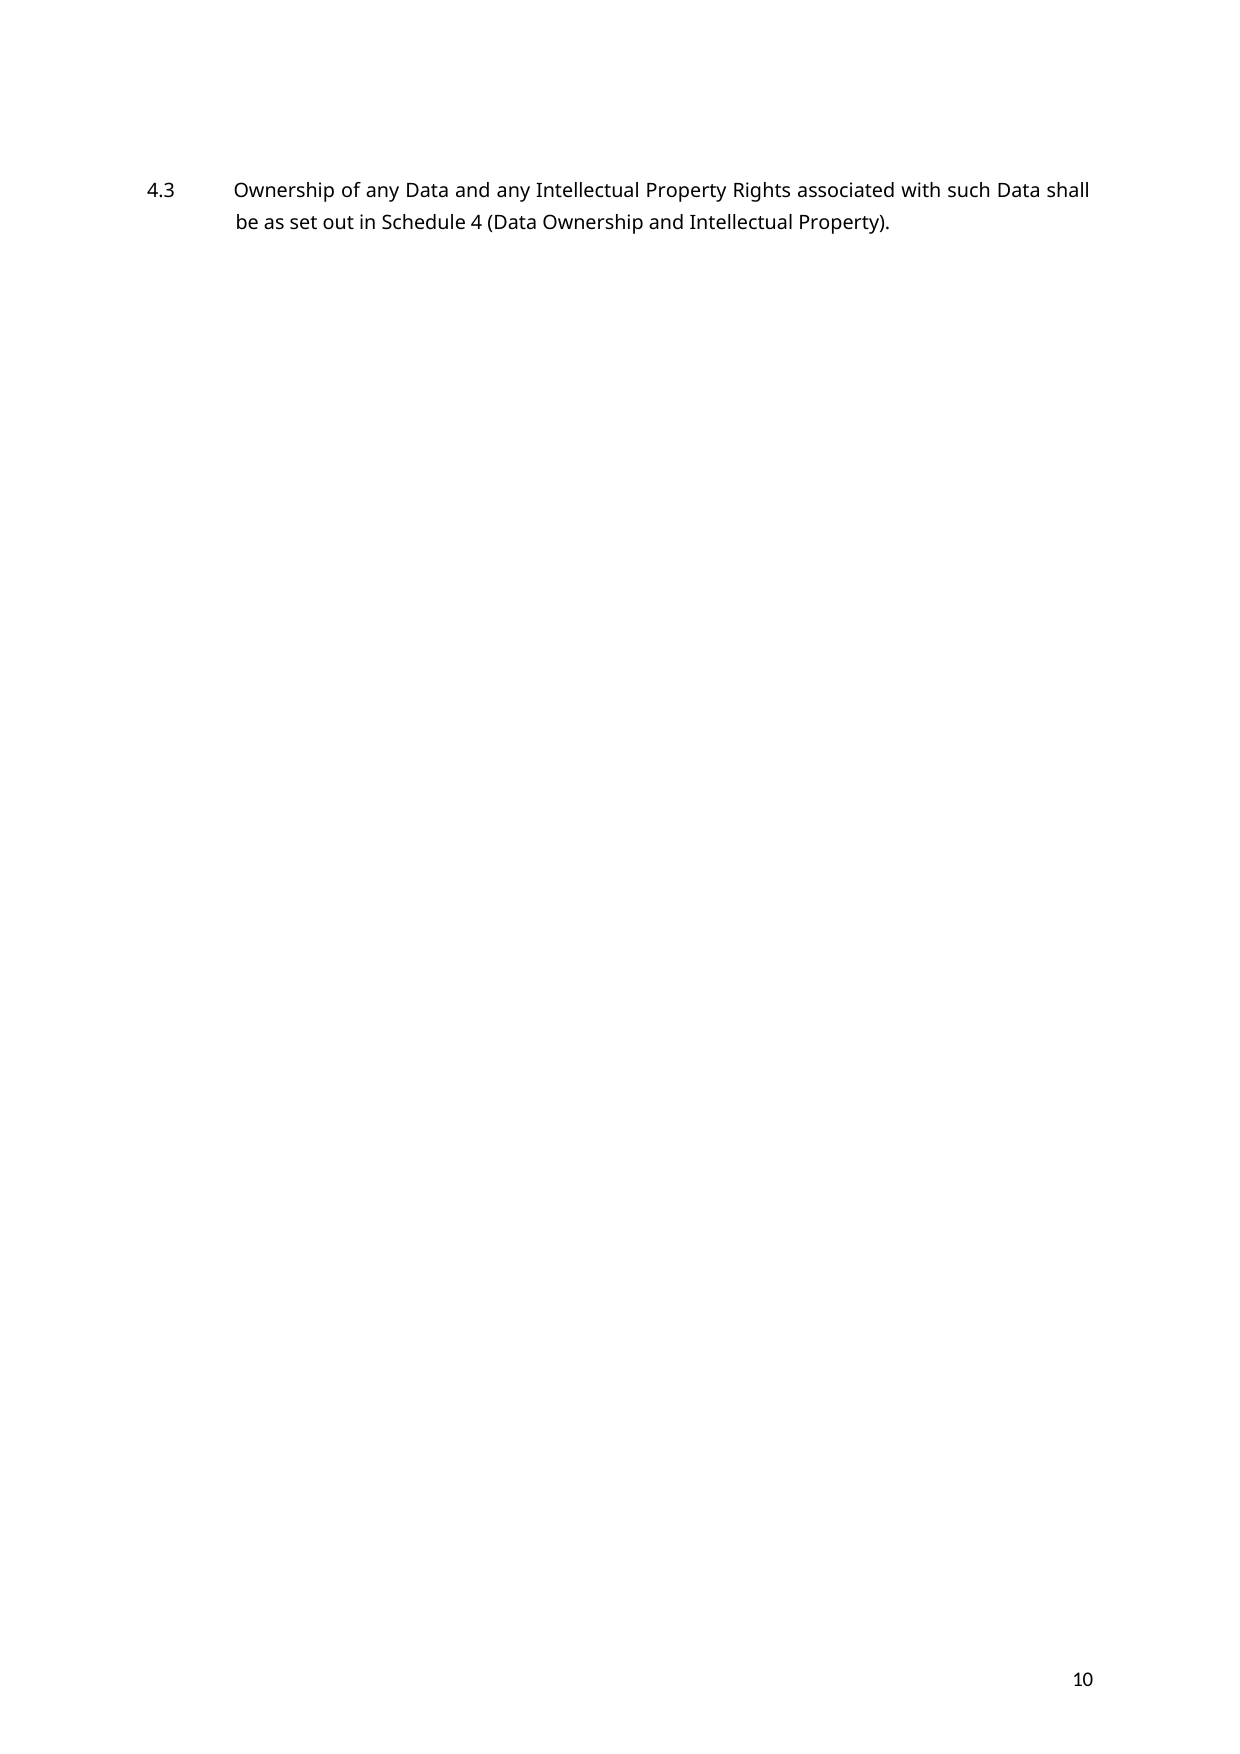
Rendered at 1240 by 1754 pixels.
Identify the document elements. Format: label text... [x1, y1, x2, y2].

text 4.3 Ownership of any Data and any Intellectual Property Rights associated with such Data shall be as set out in Schedule 4 (Data Ownership and Intellectual Property). [147, 176, 1091, 236]
